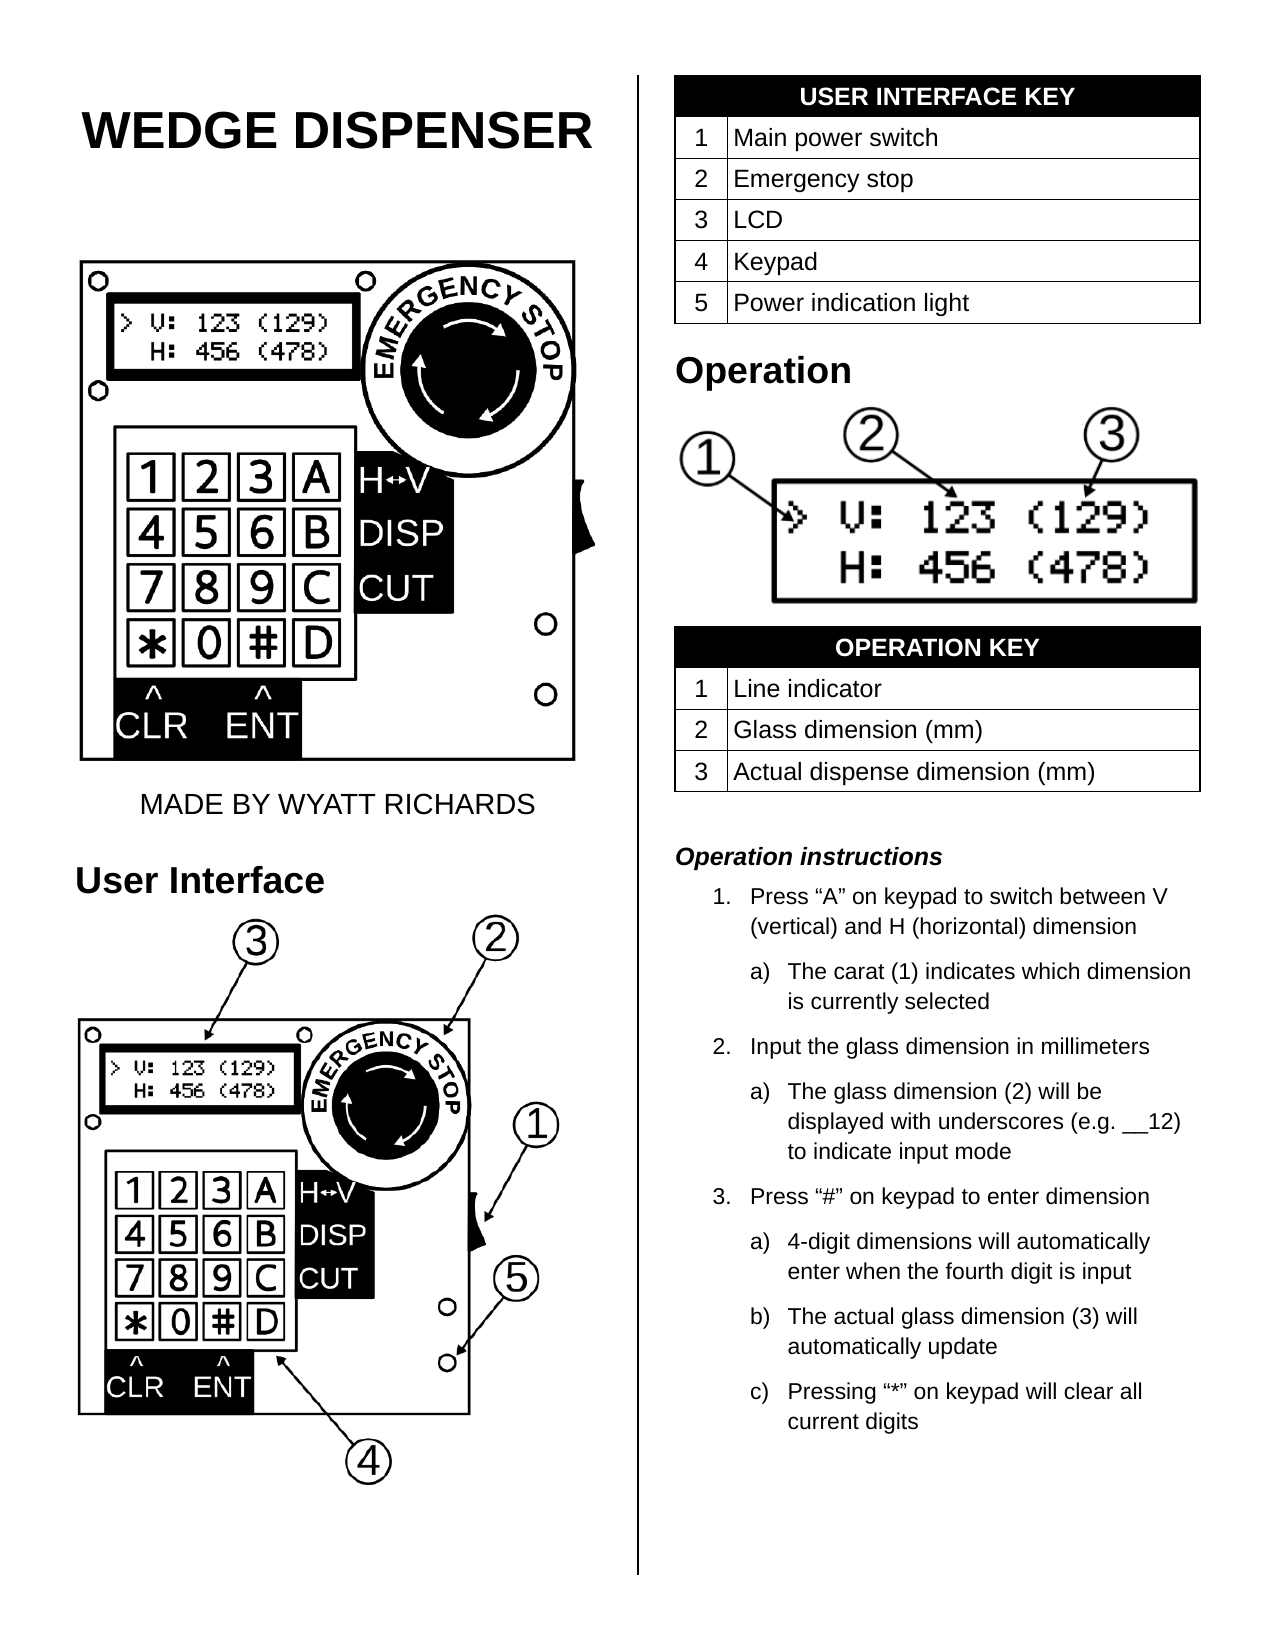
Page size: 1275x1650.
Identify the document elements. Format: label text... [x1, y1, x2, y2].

table_cell 4 [676, 241, 727, 281]
subtitle Operation [675, 348, 1200, 392]
list The carat (1) indicates which dimension is currently selected [750, 958, 1200, 1014]
picture [675, 404, 1200, 608]
table_header USER INTERFACE KEY [676, 76, 1199, 116]
table_cell 1 [676, 117, 727, 157]
table_cell Actual dispense dimension (mm) [728, 751, 1199, 791]
table_cell 5 [676, 282, 727, 322]
list Pressing “*” on keypad will clear all current digits [750, 1378, 1200, 1434]
list Input the glass dimension in millimeters [712, 1033, 1200, 1059]
table_cell Glass dimension (mm) [728, 710, 1199, 750]
subtitle User Interface [75, 858, 600, 901]
table_cell Power indication light [728, 282, 1199, 322]
table_header OPERATION KEY [676, 627, 1199, 667]
table_cell Keypad [728, 241, 1199, 281]
table_cell 1 [676, 668, 727, 708]
picture [75, 913, 566, 1486]
list 4-digit dimensions will automatically enter when the fourth digit is input [750, 1228, 1200, 1284]
table_cell 3 [676, 200, 727, 240]
table_cell Line indicator [728, 668, 1199, 708]
list Press “A” on keypad to switch between V (vertical) and H (horizontal) dimension [712, 883, 1200, 939]
subtitle MADE BY WYATT RICHARDS [75, 787, 600, 821]
list Press “#” on keypad to enter dimension [712, 1183, 1200, 1209]
table_cell 2 [676, 159, 727, 199]
table_cell LCD [728, 200, 1199, 240]
subtitle Operation instructions [675, 842, 1200, 870]
table_cell 2 [676, 710, 727, 750]
title WEDGE DISPENSER [75, 100, 600, 160]
list The actual glass dimension (3) will automatically update [750, 1303, 1200, 1359]
table_cell Emergency stop [728, 159, 1199, 199]
table_cell 3 [676, 751, 727, 791]
picture [75, 255, 600, 763]
table_cell Main power switch [728, 117, 1199, 157]
list The glass dimension (2) will be displayed with underscores (e.g. __12) to indicate input mode [750, 1078, 1200, 1164]
